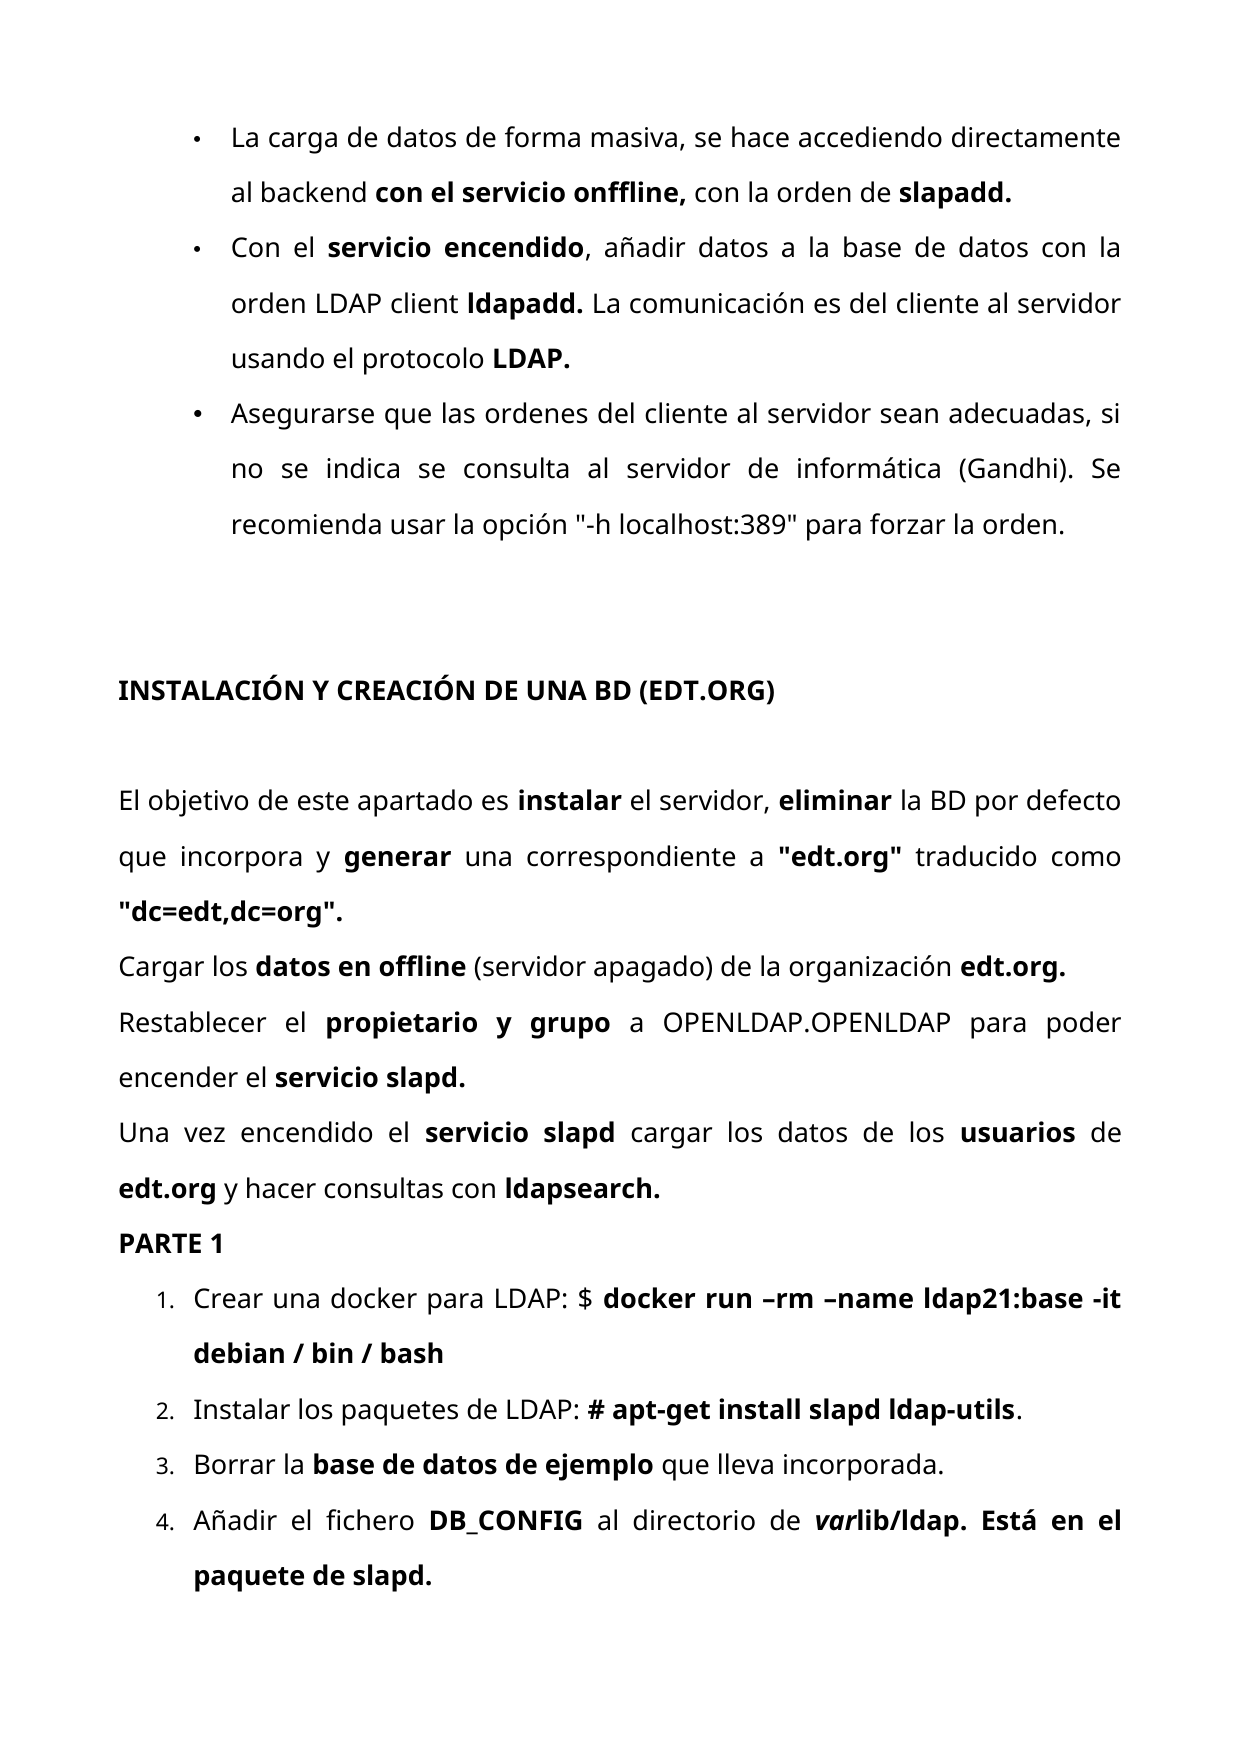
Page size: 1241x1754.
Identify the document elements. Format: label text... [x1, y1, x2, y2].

text Restablecer el propietario y grupo a OPENLDAP.OPENLDAP para poder encender el servicio slapd. [118, 1003, 1122, 1095]
text Cargar los datos en offline (servidor apagado) de la organización edt.org. [118, 948, 1122, 985]
list Con el servicio encendido, añadir datos a la base de datos con la orden LDAP client ldapadd. La comunicación es del cliente al servidor usando el protocolo LDAP. [193, 229, 1122, 376]
list Añadir el fichero DB_CONFIG al directorio de varlib/ldap. Está en el paquete de slapd. [156, 1501, 1122, 1593]
list La carga de datos de forma masiva, se hace accediendo directamente al backend con el servicio onffline, con la orden de slapadd. [193, 118, 1122, 210]
list Asegurarse que las ordenes del cliente al servidor sean adecuadas, si no se indica se consulta al servidor de informática (Gandhi). Se recomienda usar la opción "-h localhost:389" para forzar la orden. [193, 395, 1122, 542]
list Crear una docker para LDAP: $ docker run –rm –name ldap21:base -it debian / bin / bash [156, 1280, 1122, 1372]
text Una vez encendido el servicio slapd cargar los datos de los usuarios de edt.org y hacer consultas con ldapsearch. [118, 1114, 1122, 1206]
list Instalar los paquetes de LDAP: # apt-get install slapd ldap-utils. [156, 1390, 1122, 1427]
text INSTALACIÓN Y CREACIÓN DE UNA BD (EDT.ORG) [118, 671, 1122, 708]
text PARTE 1 [118, 1224, 1122, 1261]
list Borrar la base de datos de ejemplo que lleva incorporada. [156, 1446, 1122, 1482]
text El objetivo de este apartado es instalar el servidor, eliminar la BD por defecto que incorpora y generar una correspondiente a "edt.org" traducido como "dc=edt,dc=org". [118, 782, 1122, 929]
